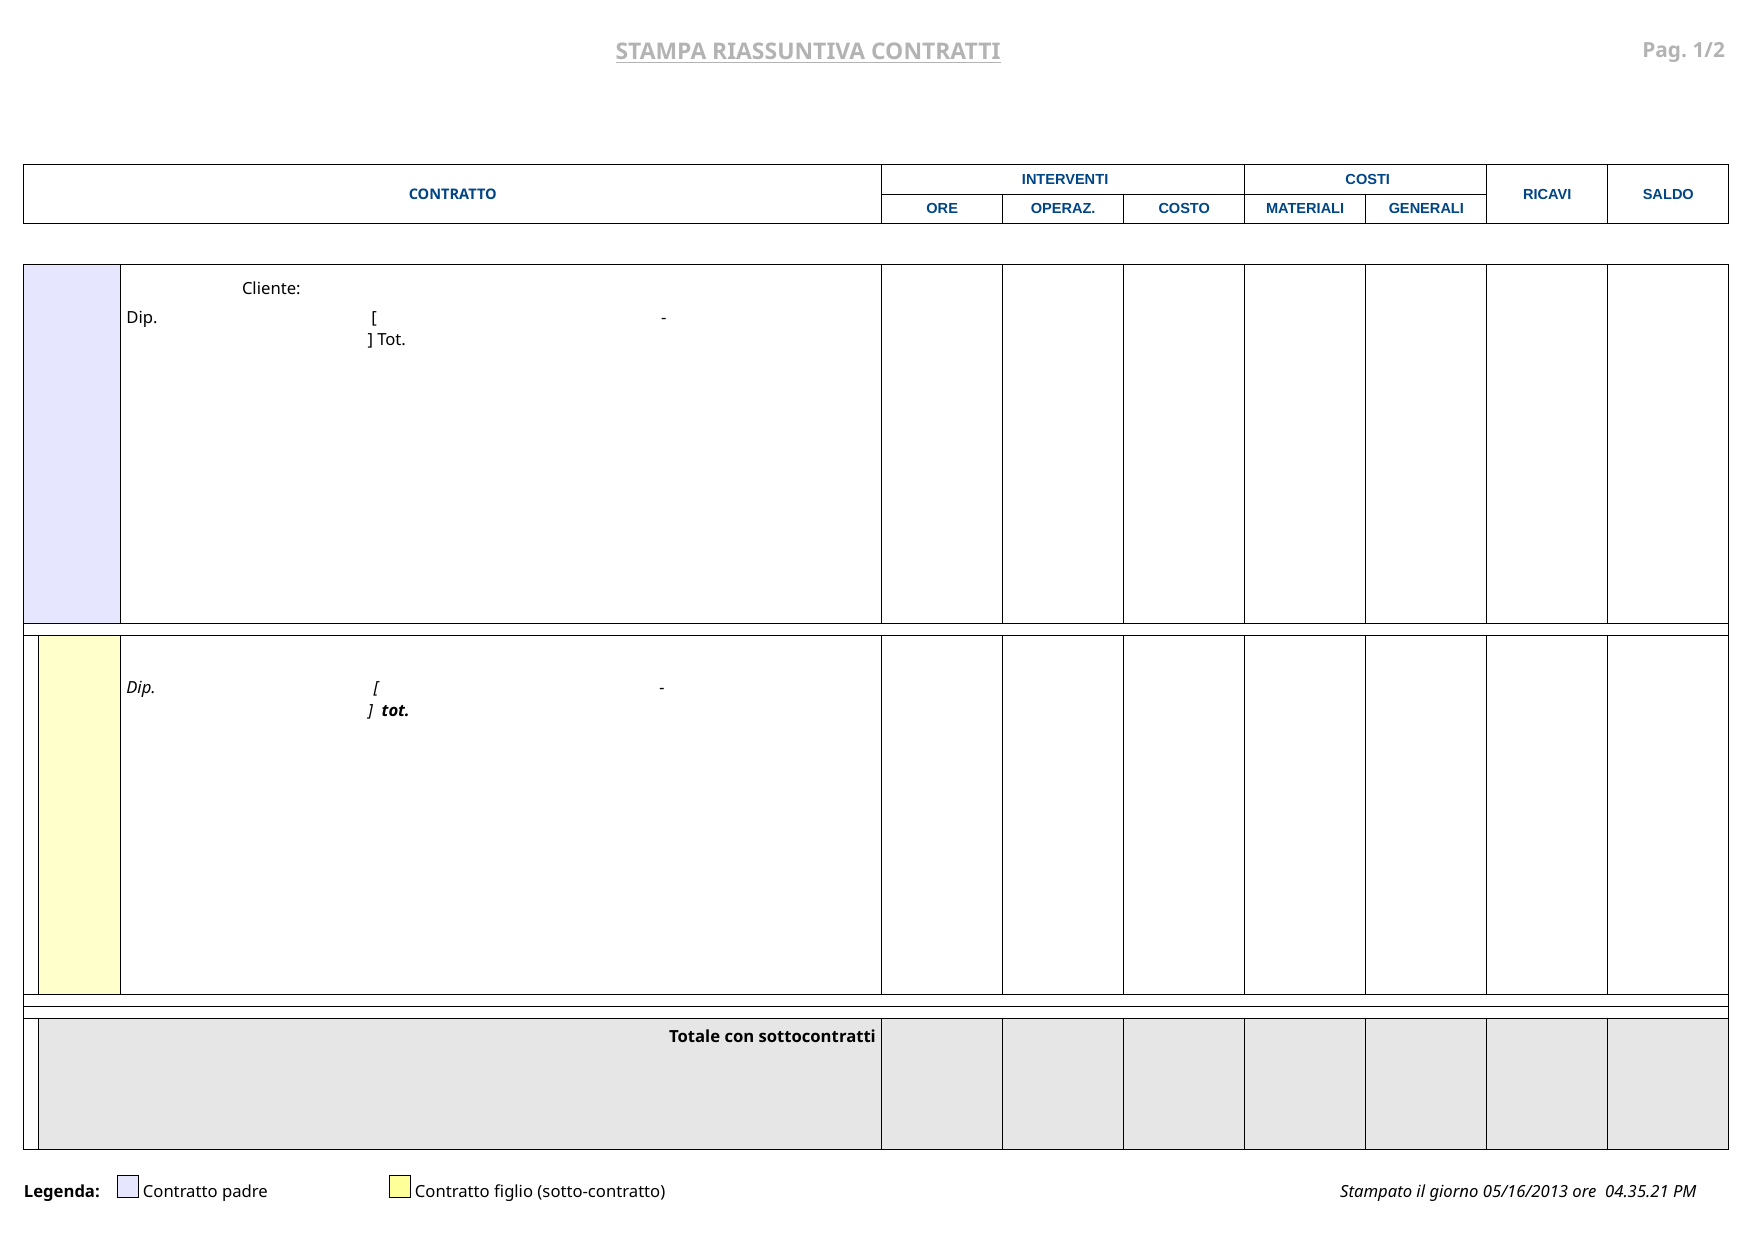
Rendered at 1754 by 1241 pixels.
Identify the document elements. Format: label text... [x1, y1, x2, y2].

table_cell <formatLang(0.0-((contract.commercial_rate or 0.0) + (contract.general_rate or 0.0)) * get_totals('invoice',subtotalize=False) / 100)> [1366, 636, 1486, 994]
table_cell <formatLang(get_totals('cost'))> [1245, 636, 1365, 994]
table_cell <formatLang(get_subtotals('balance'))> [1608, 1019, 1728, 1149]
table_cell </if> [24, 995, 1728, 1006]
table_cell [24, 258, 1729, 264]
table_cell <formatLang(get_totals('invoice'))> [1487, 265, 1607, 623]
table_cell <"%5.2f"%((contract.price_operation or 0.0) * get_totals('operation'))> [1003, 636, 1123, 994]
table_cell <formatLang(get_subtotals('hour_cost'))> [1124, 1019, 1244, 1149]
table_cell <formatLang(get_subtotals('cost'))> [1245, 1019, 1365, 1149]
table_cell <formatLang(get_subtotals('invoice'))> [1487, 1019, 1607, 1149]
table_cell <formatLang(get_totals('hour_cost'))> [1124, 265, 1244, 623]
table_cell <"%5.2f"%(get_totals('hour'))> [882, 265, 1002, 623]
table_cell <formatLang(get_totals('cost'))> [1245, 265, 1365, 623]
table_cell <formatLang(get_totals('invoice'))> [1487, 636, 1607, 994]
text <setLang('it_IT')><reset_counters()> [24, 139, 1730, 164]
table_cell loop subcontracts [24, 624, 1728, 635]
table_cell [24, 636, 38, 994]
table_cell loop contracts [24, 224, 1729, 234]
table_cell [24, 1019, 38, 1149]
table_cell ORE [882, 195, 1002, 223]
table_cell <if test="not contract.parent_id"> [24, 246, 1729, 258]
table_header SALDO [1608, 165, 1728, 223]
table_cell <formatLang((get_totals_account('balance',contract.id) or 0.0) - ((contract.commercial_rate or 0.0) + (contract.general_rate or 0.0)) * (get_totals_account('invoice',contract.id) or 0.0) / 100)> [1608, 265, 1728, 623]
table_cell <subcontract.name> Dip. <subcontract.department_id.name> [<format_data_italian(subcontract.date_start)> - <format_data_italian(subcontract.date)>] tot. <subcontract.total_amount> <subcontract.currency_id.symbol> [121, 636, 881, 994]
table_cell COSTO [1124, 195, 1244, 223]
table_cell <"%5.2f"%(get_totals('hour'))> [882, 636, 1002, 994]
table_cell <formatLang(0.0-((contract.commercial_rate or 0.0) + (contract.general_rate or 0.0)) * get_subtotals('invoice') / 100)> [1366, 1019, 1486, 1149]
table_cell <formatLang(get_subtotals('hour'))> [882, 1019, 1002, 1149]
table_cell OPERAZ. [1003, 195, 1123, 223]
table_header COSTI [1245, 165, 1486, 193]
table_cell <formatLang((get_totals_account('balance',subcontract.id) or 0.0) - ((subcontract.commercial_rate or 0.0) + (subcontract.general_rate or 0.0)) * (get_totals_account('invoice',subcontract.id) or 0.0) / 100)> [1608, 636, 1728, 994]
table_cell <contract.name> Cliente: <contract.partner_id.name> Dip. <contract.department_id.name> [<format_data_italian(contract.date_start)> - <format_data_italian(contract.date)>] Tot. <contract.total_amount> <contract.currency_id.symbol> [121, 265, 881, 623]
table_cell <contract.code> <get_invoice_loop(contract.id, data)><get_cost_loop(contract.id, data)><get_intervent_loop(contract.id, data)> [24, 265, 120, 623]
table_cell <subcontract.code> <get_invoice_loop(subcontract.id, data)><get_cost_loop(subcontract.id, data)><get_intervent_loop(subcontract.id, data)> [39, 636, 120, 994]
table_cell GENERALI [1366, 195, 1486, 223]
table_header RICAVI [1487, 165, 1607, 223]
table_cell <if test="contract.child_ids"> [24, 1007, 1728, 1017]
table_header CONTRATTO [24, 165, 881, 223]
table_cell <"%5.2f"%((contract.price_operation or 0.0) * get_subtotals('operation'))> [1003, 1019, 1123, 1149]
table_cell <formatLang(get_totals('hour_cost'))> [1124, 636, 1244, 994]
table_cell <formatLang(0.0-((contract.commercial_rate or 0.0) + (contract.general_rate or 0.0)) * get_totals('invoice',subtotalize=False) / 100)> [1366, 265, 1486, 623]
table_cell <reset_subtotals()> [24, 235, 1729, 246]
table_header INTERVENTI [882, 165, 1244, 193]
table_cell MATERIALI [1245, 195, 1365, 223]
table_cell Totale con sottocontratti [39, 1019, 881, 1149]
table_cell <"%5.2f"%((contract.price_operation or 0.0) * get_totals('operation'))> [1003, 265, 1123, 623]
